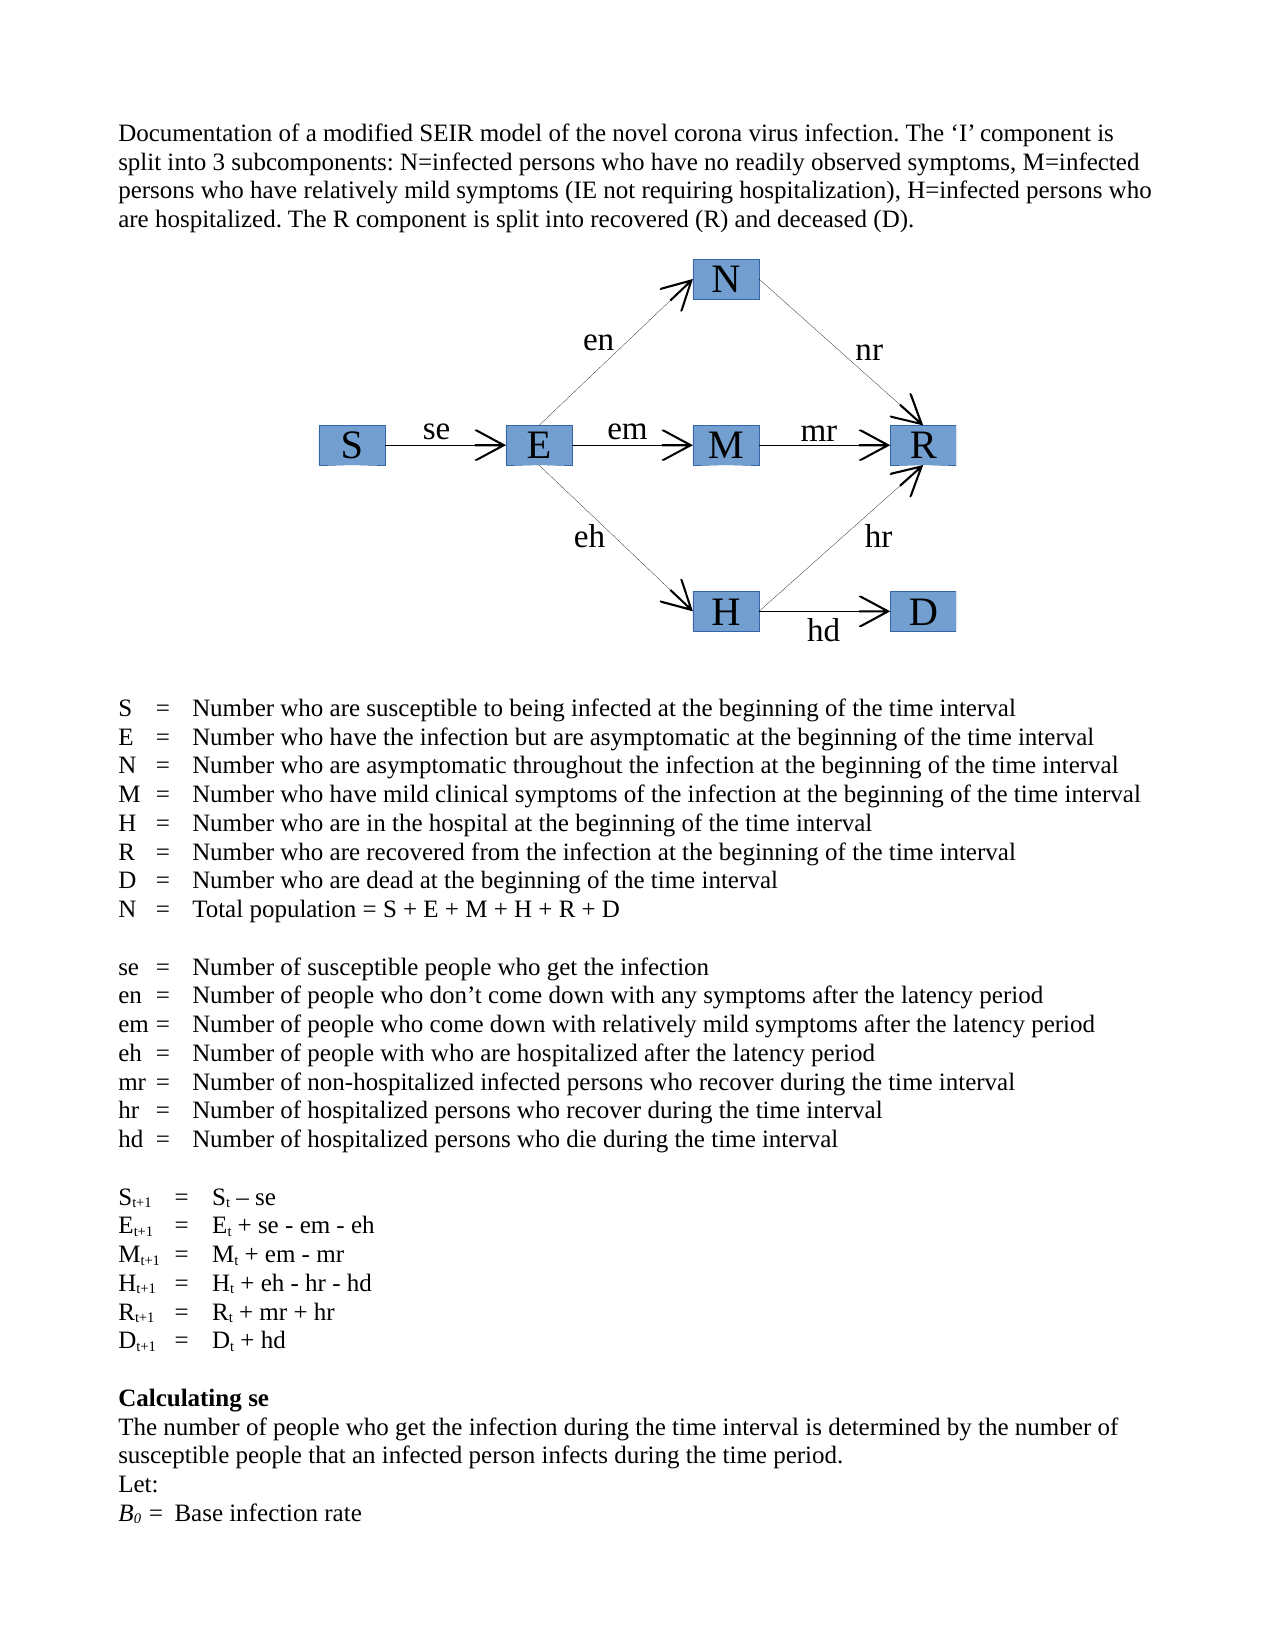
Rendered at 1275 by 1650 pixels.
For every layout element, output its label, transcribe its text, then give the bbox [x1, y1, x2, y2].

text D = Number who are dead at the beginning of the time interval [118, 866, 1157, 894]
text Dt+1 = Dt + hd [118, 1326, 1157, 1354]
text B0 = Base infection rate [118, 1498, 1157, 1527]
text E = Number who have the infection but are asymptomatic at the beginning of the time interval [118, 722, 1157, 751]
text em = Number of people who come down with relatively mild symptoms after the latency period [118, 1009, 1157, 1038]
text Ht+1 = Ht + eh - hr - hd [118, 1268, 1157, 1297]
text Et+1 = Et + se - em - eh [118, 1211, 1157, 1239]
text N = Total population = S + E + M + H + R + D [118, 894, 1157, 923]
text hd = Number of hospitalized persons who die during the time interval [118, 1124, 1157, 1153]
text S = Number who are susceptible to being infected at the beginning of the time interval [118, 693, 1157, 722]
text Let: [118, 1469, 1157, 1498]
text The number of people who get the infection during the time interval is determined by the number of susceptible people that an infected person infects during the time period. [118, 1412, 1157, 1469]
text Calculating se [118, 1383, 1157, 1412]
text St+1 = St – se [118, 1182, 1157, 1211]
text Rt+1 = Rt + mr + hr [118, 1297, 1157, 1326]
text se = Number of susceptible people who get the infection [118, 952, 1157, 981]
text eh = Number of people with who are hospitalized after the latency period [118, 1038, 1157, 1067]
text N = Number who are asymptomatic throughout the infection at the beginning of the time interval [118, 751, 1157, 779]
text mr = Number of non-hospitalized infected persons who recover during the time interval [118, 1067, 1157, 1096]
text R = Number who are recovered from the infection at the beginning of the time interval [118, 837, 1157, 866]
text Mt+1 = Mt + em - mr [118, 1239, 1157, 1268]
text M = Number who have mild clinical symptoms of the infection at the beginning of the time interval [118, 779, 1157, 808]
text Documentation of a modified SEIR model of the novel corona virus infection. The ‘I’ component is split into 3 subcomponents: N=infected persons who have no readily observed symptoms, M=infected persons who have relatively mild symptoms (IE not requiring hospitalization), H=infected persons who are hospitalized. The R component is split into recovered (R) and deceased (D). [118, 118, 1157, 233]
text en = Number of people who don’t come down with any symptoms after the latency period [118, 981, 1157, 1009]
text H = Number who are in the hospital at the beginning of the time interval [118, 808, 1157, 837]
text hr = Number of hospitalized persons who recover during the time interval [118, 1096, 1157, 1124]
